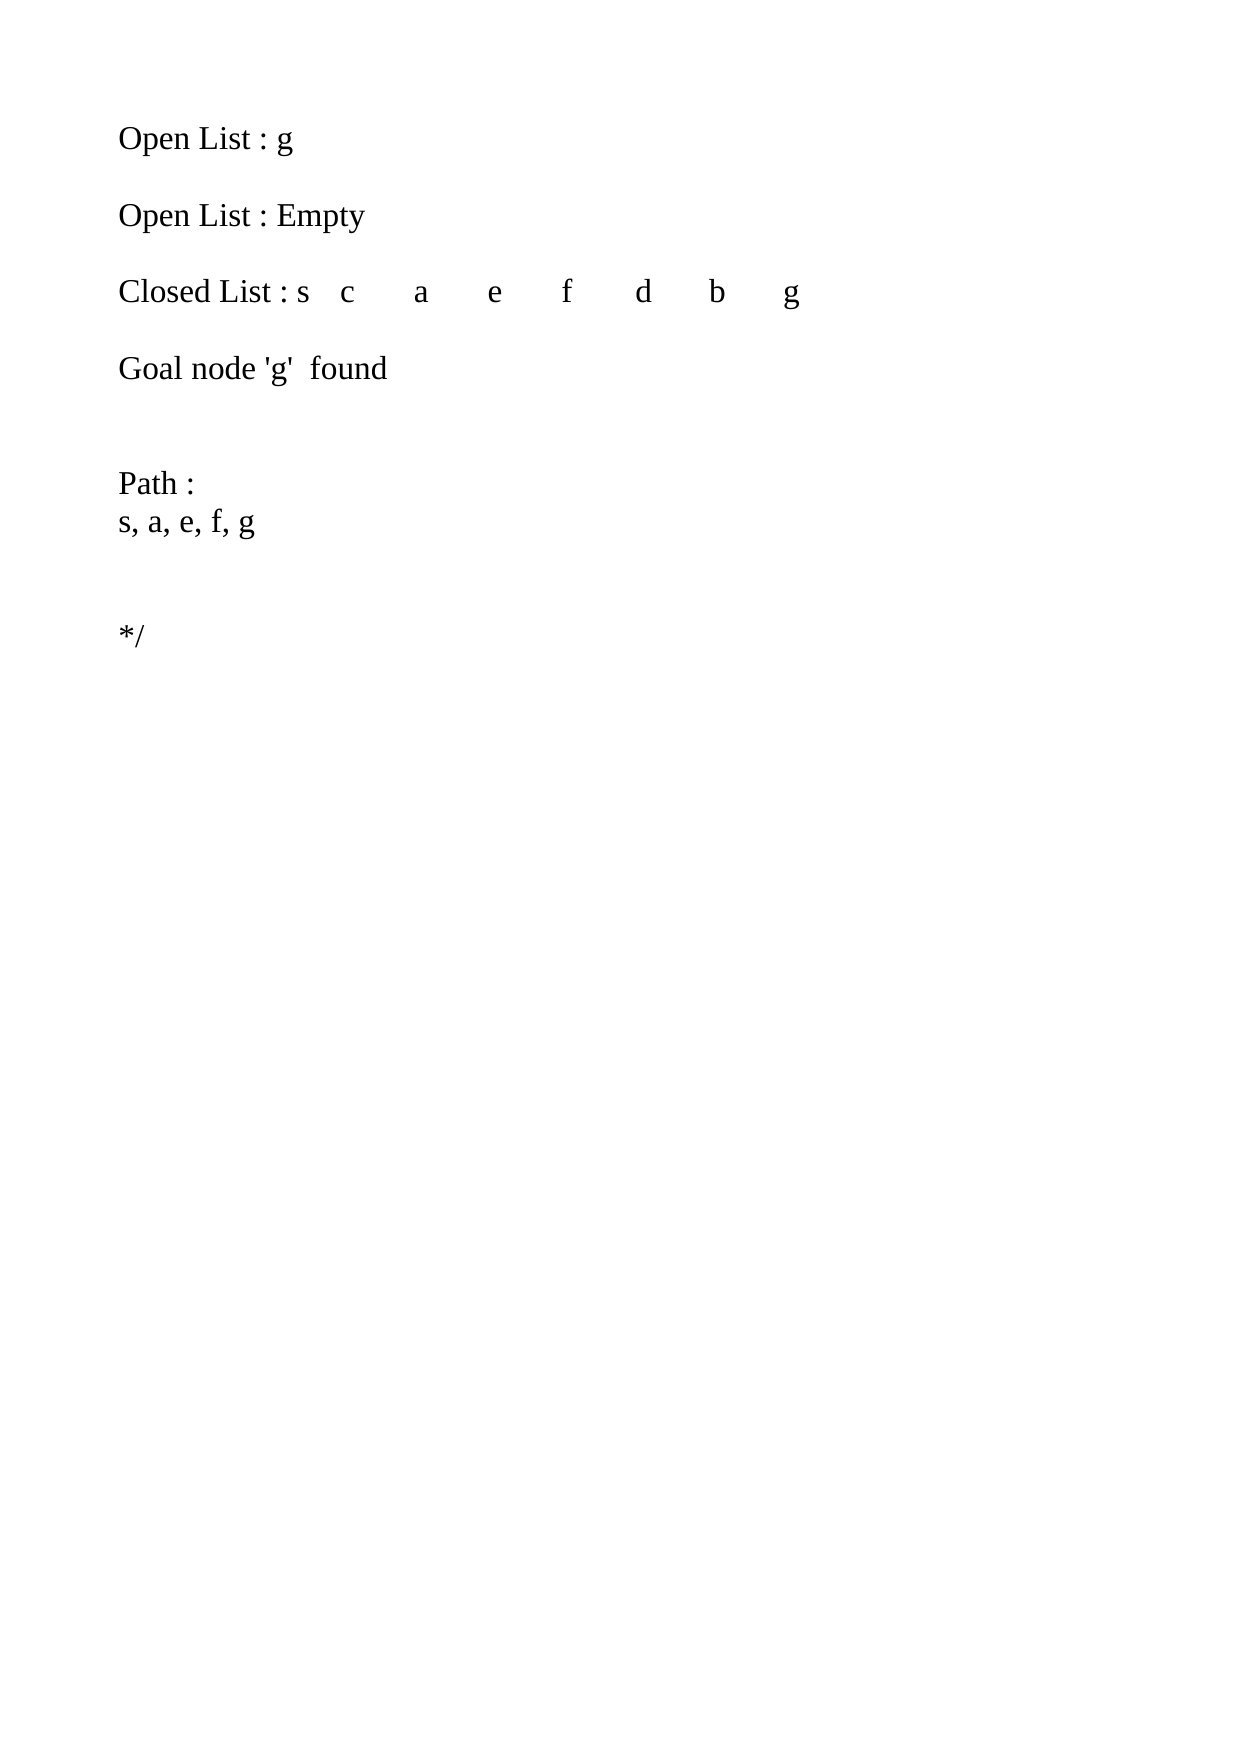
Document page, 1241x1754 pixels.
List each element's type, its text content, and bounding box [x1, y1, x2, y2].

text */ [118, 616, 1122, 655]
text Closed List : s c a e f d b g [118, 271, 1122, 310]
text Open List : g [118, 118, 1122, 156]
text s, a, e, f, g [118, 501, 1122, 540]
text Path : [118, 463, 1122, 501]
text Goal node 'g' found [118, 348, 1122, 386]
text Open List : Empty [118, 195, 1122, 233]
